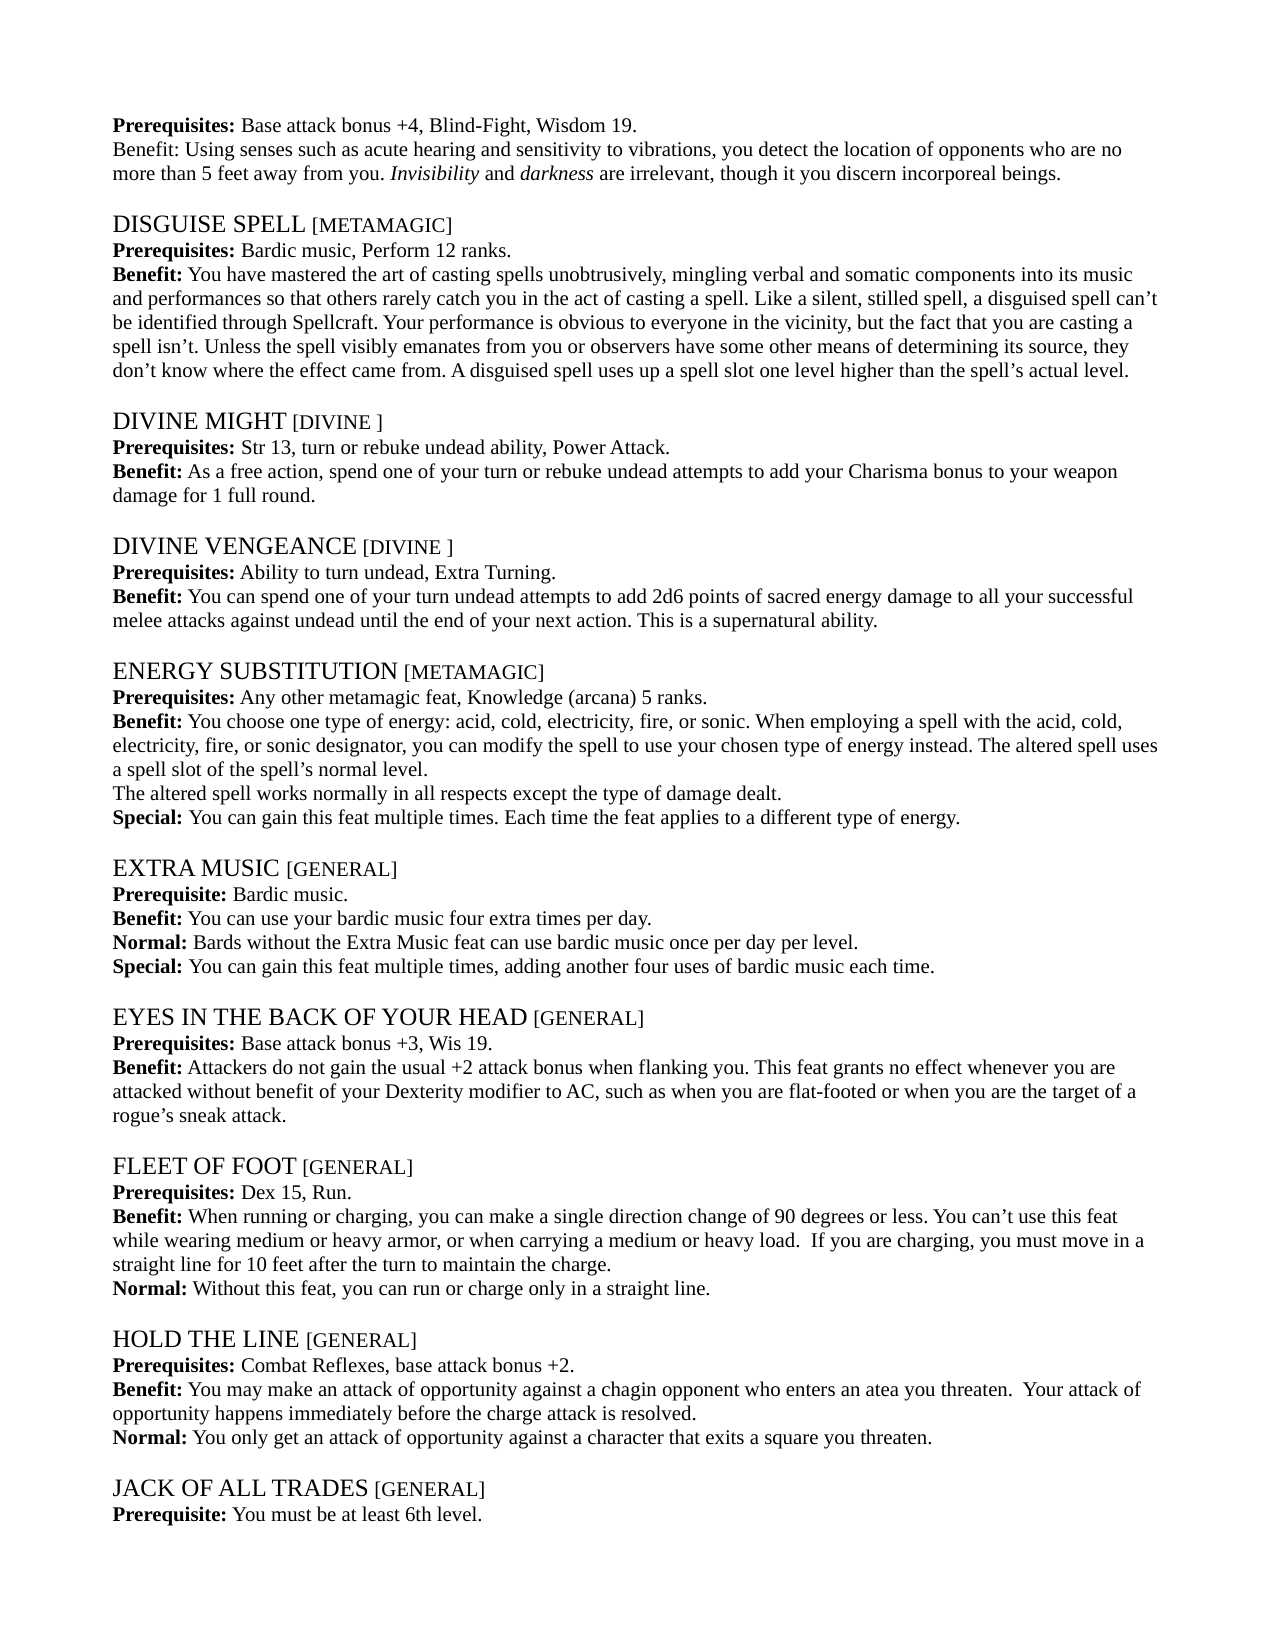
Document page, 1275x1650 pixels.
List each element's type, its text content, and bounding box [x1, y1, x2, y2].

text Normal: You only get an attack of opportunity against a character that exits a square you threaten. [112, 1425, 1162, 1449]
text Prerequisites: Ability to turn undead, Extra Turning. [112, 560, 1162, 584]
text Prerequisites: Str 13, turn or rebuke undead ability, Power Attack. [112, 435, 1162, 459]
text HOLD THE LINE [GENERAL] [112, 1324, 1162, 1353]
text Benefit: You choose one type of energy: acid, cold, electricity, fire, or sonic. When employing a spell with the acid, cold, electricity, fire, or sonic designator, you can modify the spell to use your chosen type of energy instead. The altered spell uses a spell slot of the spell’s normal level. [112, 709, 1162, 781]
text JACK OF ALL TRADES [GENERAL] [112, 1473, 1162, 1502]
text Prerequisites: Bardic music, Perform 12 ranks. [112, 237, 1162, 262]
text Prerequisites: Combat Reflexes, base attack bonus +2. [112, 1353, 1162, 1377]
text Prerequisite: Bardic music. [112, 882, 1162, 906]
text Prerequisites: Base attack bonus +4, Blind-Fight, Wisdom 19. [112, 112, 1162, 137]
text Prerequisite: You must be at least 6th level. [112, 1502, 1162, 1526]
text FLEET OF FOOT [GENERAL] [112, 1151, 1162, 1180]
text Special: You can gain this feat multiple times, adding another four uses of bardic music each time. [112, 954, 1162, 978]
text Prerequisites: Any other metamagic feat, Knowledge (arcana) 5 ranks. [112, 685, 1162, 709]
text The altered spell works normally in all respects except the type of damage dealt. [112, 781, 1162, 805]
text EXTRA MUSIC [GENERAL] [112, 853, 1162, 882]
text Normal: Bards without the Extra Music feat can use bardic music once per day per level. [112, 930, 1162, 954]
text Normal: Without this feat, you can run or charge only in a straight line. [112, 1276, 1162, 1300]
text DIVINE VENGEANCE [DIVINE ] [112, 531, 1162, 560]
text Benefit: You can spend one of your turn undead attempts to add 2d6 points of sacred energy damage to all your successful melee attacks against undead until the end of your next action. This is a supernatural ability. [112, 584, 1162, 632]
text Benefit: Attackers do not gain the usual +2 attack bonus when flanking you. This feat grants no effect whenever you are attacked without benefit of your Dexterity modifier to AC, such as when you are flat-footed or when you are the target of a rogue’s sneak attack. [112, 1055, 1162, 1127]
text Benefit: When running or charging, you can make a single direction change of 90 degrees or less. You can’t use this feat while wearing medium or heavy armor, or when carrying a medium or heavy load. If you are charging, you must move in a straight line for 10 feet after the turn to maintain the charge. [112, 1204, 1162, 1276]
text Benefit: You can use your bardic music four extra times per day. [112, 906, 1162, 930]
text DIVINE MIGHT [DIVINE ] [112, 406, 1162, 435]
text Benefit: You have mastered the art of casting spells unobtrusively, mingling verbal and somatic components into its music and performances so that others rarely catch you in the act of casting a spell. Like a silent, stilled spell, a disguised spell can’t be identified through Spellcraft. Your performance is obvious to everyone in the vicinity, but the fact that you are casting a spell isn’t. Unless the spell visibly emanates from you or observers have some other means of determining its source, they don’t know where the effect came from. A disguised spell uses up a spell slot one level higher than the spell’s actual level. [112, 262, 1162, 382]
text Prerequisites: Base attack bonus +3, Wis 19. [112, 1031, 1162, 1055]
text Benefit: As a free action, spend one of your turn or rebuke undead attempts to add your Charisma bonus to your weapon damage for 1 full round. [112, 459, 1162, 507]
text Special: You can gain this feat multiple times. Each time the feat applies to a different type of energy. [112, 805, 1162, 829]
text Benefit: Using senses such as acute hearing and sensitivity to vibrations, you detect the location of opponents who are no more than 5 feet away from you. Invisibility and darkness are irrelevant, though it you discern incorporeal beings. [112, 137, 1162, 185]
text DISGUISE SPELL [METAMAGIC] [112, 209, 1162, 237]
text ENERGY SUBSTITUTION [METAMAGIC] [112, 656, 1162, 685]
text Prerequisites: Dex 15, Run. [112, 1180, 1162, 1204]
text EYES IN THE BACK OF YOUR HEAD [GENERAL] [112, 1002, 1162, 1031]
text Benefit: You may make an attack of opportunity against a chagin opponent who enters an atea you threaten. Your attack of opportunity happens immediately before the charge attack is resolved. [112, 1377, 1162, 1425]
